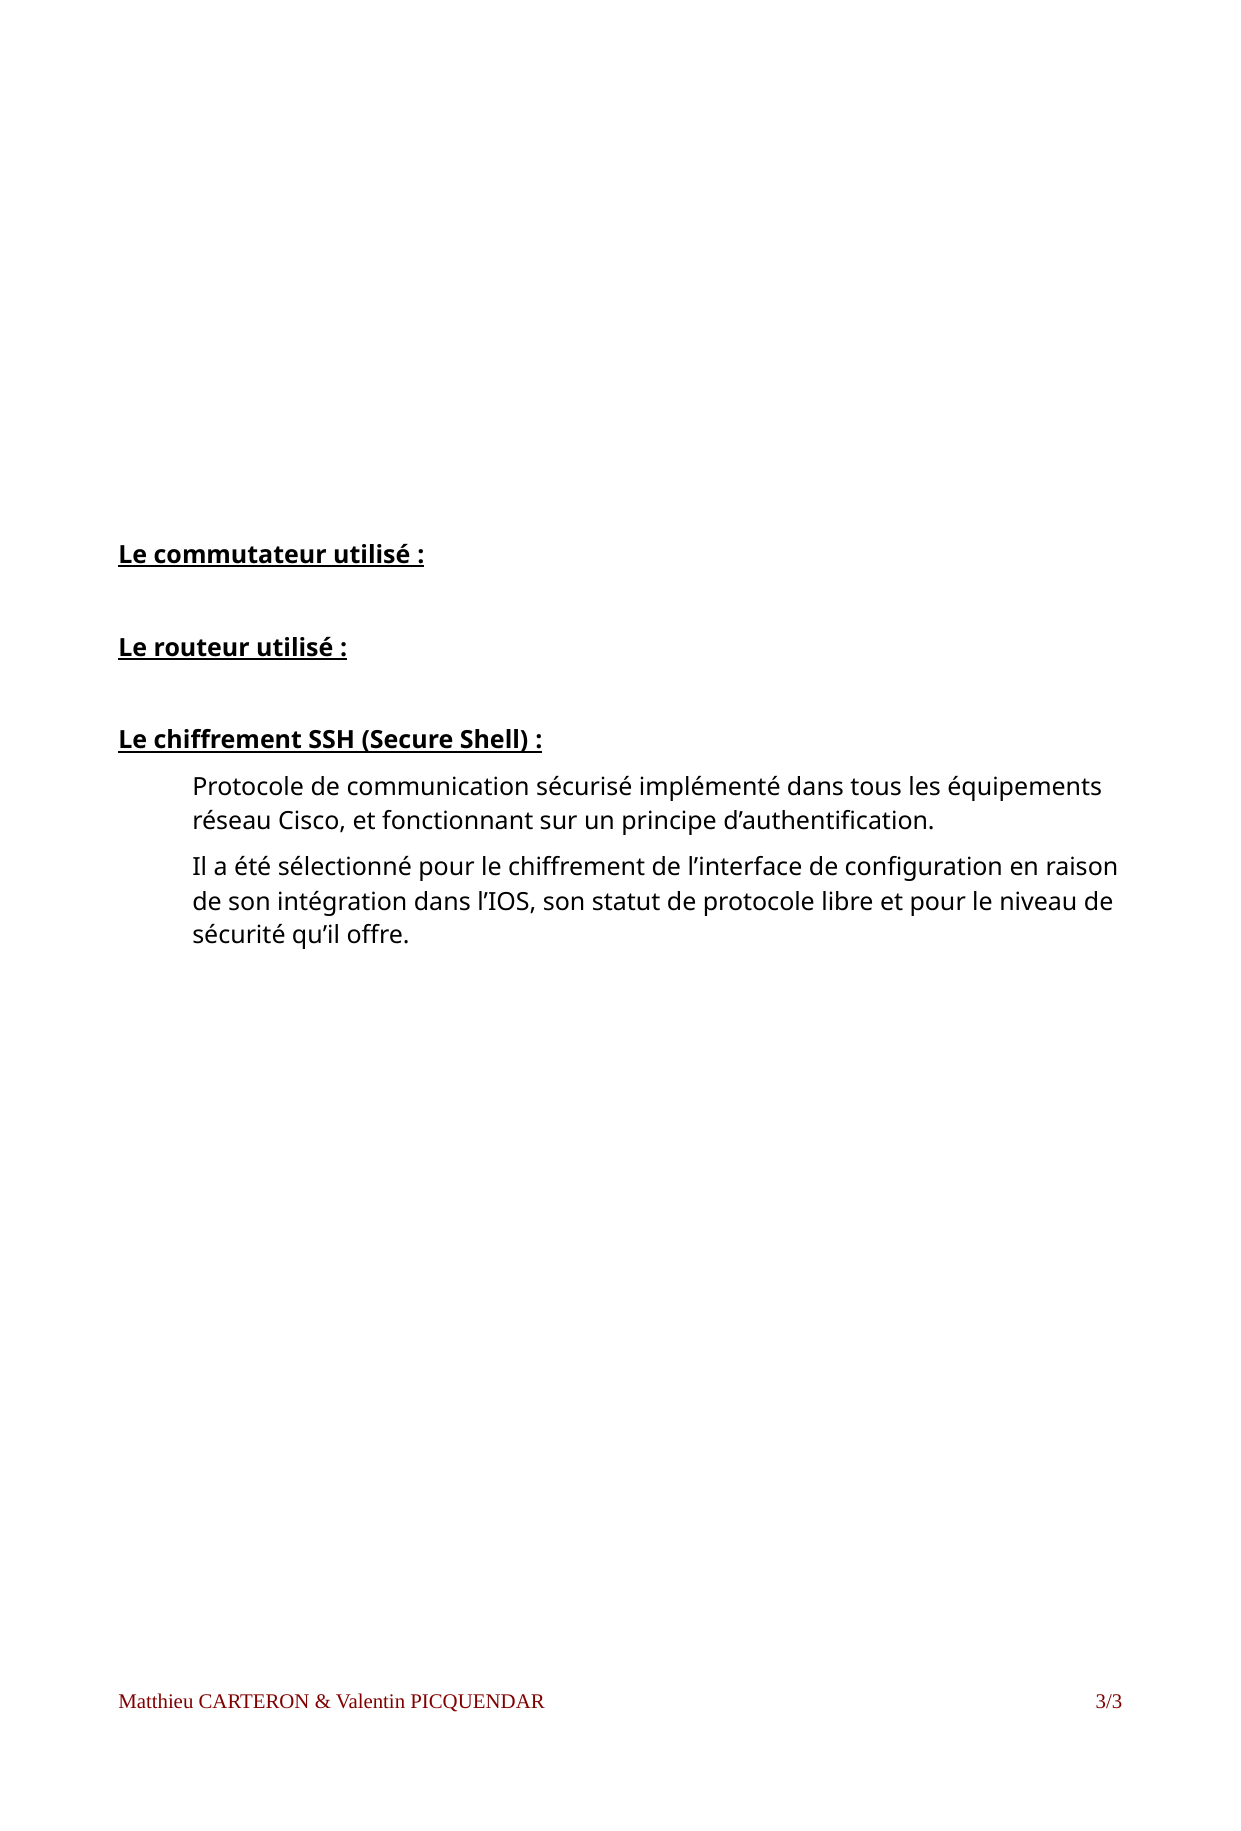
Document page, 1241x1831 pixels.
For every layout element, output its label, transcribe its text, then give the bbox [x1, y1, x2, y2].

text Le commutateur utilisé : [118, 536, 1122, 570]
text Le routeur utilisé : [118, 629, 1122, 663]
text Protocole de communication sécurisé implémenté dans tous les équipements réseau Cisco, et fonctionnant sur un principe d’authentification. [118, 768, 1122, 837]
text Il a été sélectionné pour le chiffrement de l’interface de configuration en raison de son intégration dans l’IOS, son statut de protocole libre et pour le niveau de sécurité qu’il offre. [118, 849, 1122, 951]
text Le chiffrement SSH (Secure Shell) : [118, 722, 1122, 756]
